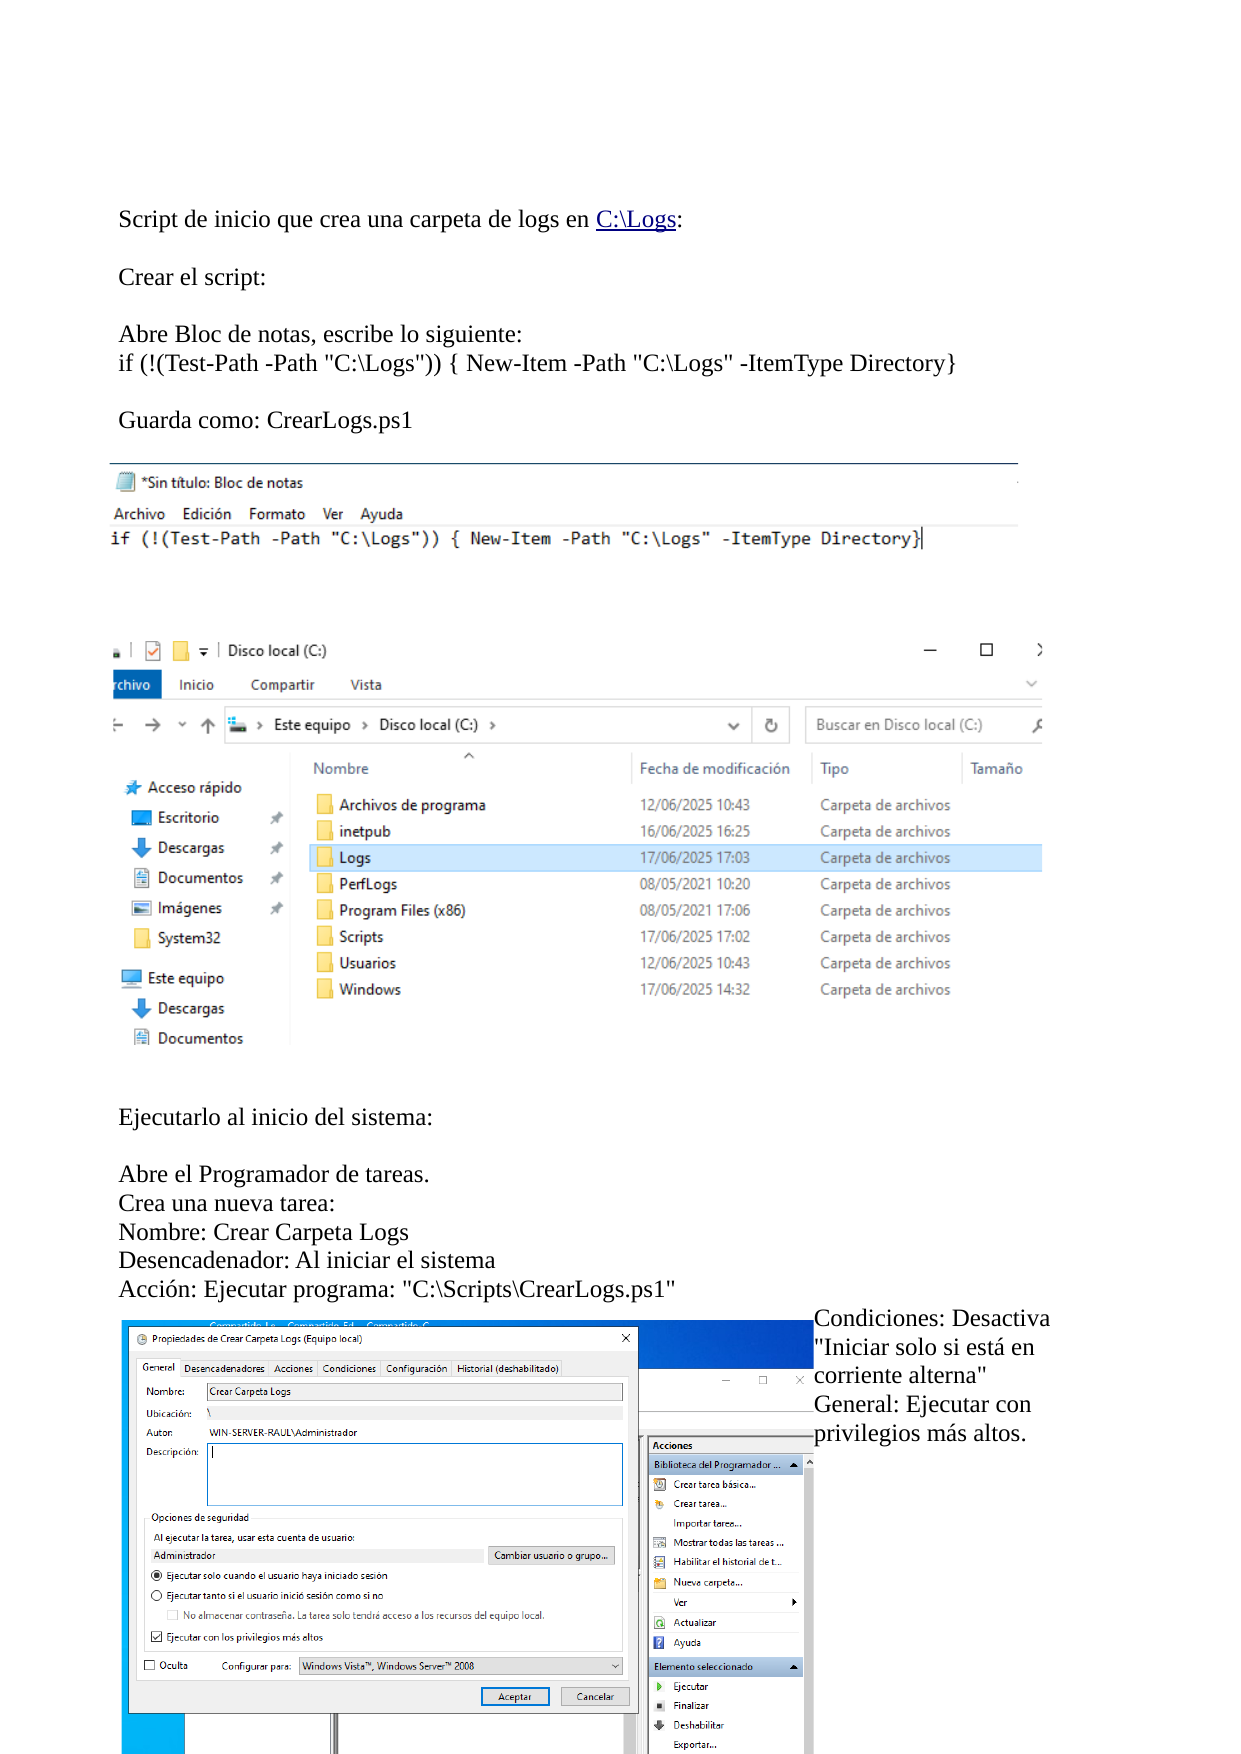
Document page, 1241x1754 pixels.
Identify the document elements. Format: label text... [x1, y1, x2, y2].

text Crea una nueva tarea: [118, 1188, 1122, 1217]
text Crear el script: [118, 262, 1122, 291]
text Ejecutarlo al inicio del sistema: [118, 1102, 1122, 1131]
text General: Ejecutar con privilegios más altos. [814, 1389, 1122, 1447]
text if (!(Test-Path -Path "C:\Logs")) { New-Item -Path "C:\Logs" -ItemType Directory} [118, 348, 1122, 377]
text Guarda como: CrearLogs.ps1 [118, 406, 1122, 434]
picture [109, 463, 1019, 607]
picture [129, 1320, 814, 1754]
text Abre el Programador de tareas. [118, 1159, 1122, 1188]
text Condiciones: Desactiva "Iniciar solo si está en corriente alterna" [118, 1303, 1122, 1389]
text Abre Bloc de notas, escribe lo siguiente: [118, 319, 1122, 348]
text Desencadenador: Al iniciar el sistema [118, 1246, 1122, 1274]
text Script de inicio que crea una carpeta de logs en C:\Logs: [118, 204, 1122, 233]
text Acción: Ejecutar programa: "C:\Scripts\CrearLogs.ps1" [118, 1274, 1122, 1303]
text Nombre: Crear Carpeta Logs [118, 1217, 1122, 1246]
picture [113, 641, 1043, 1045]
